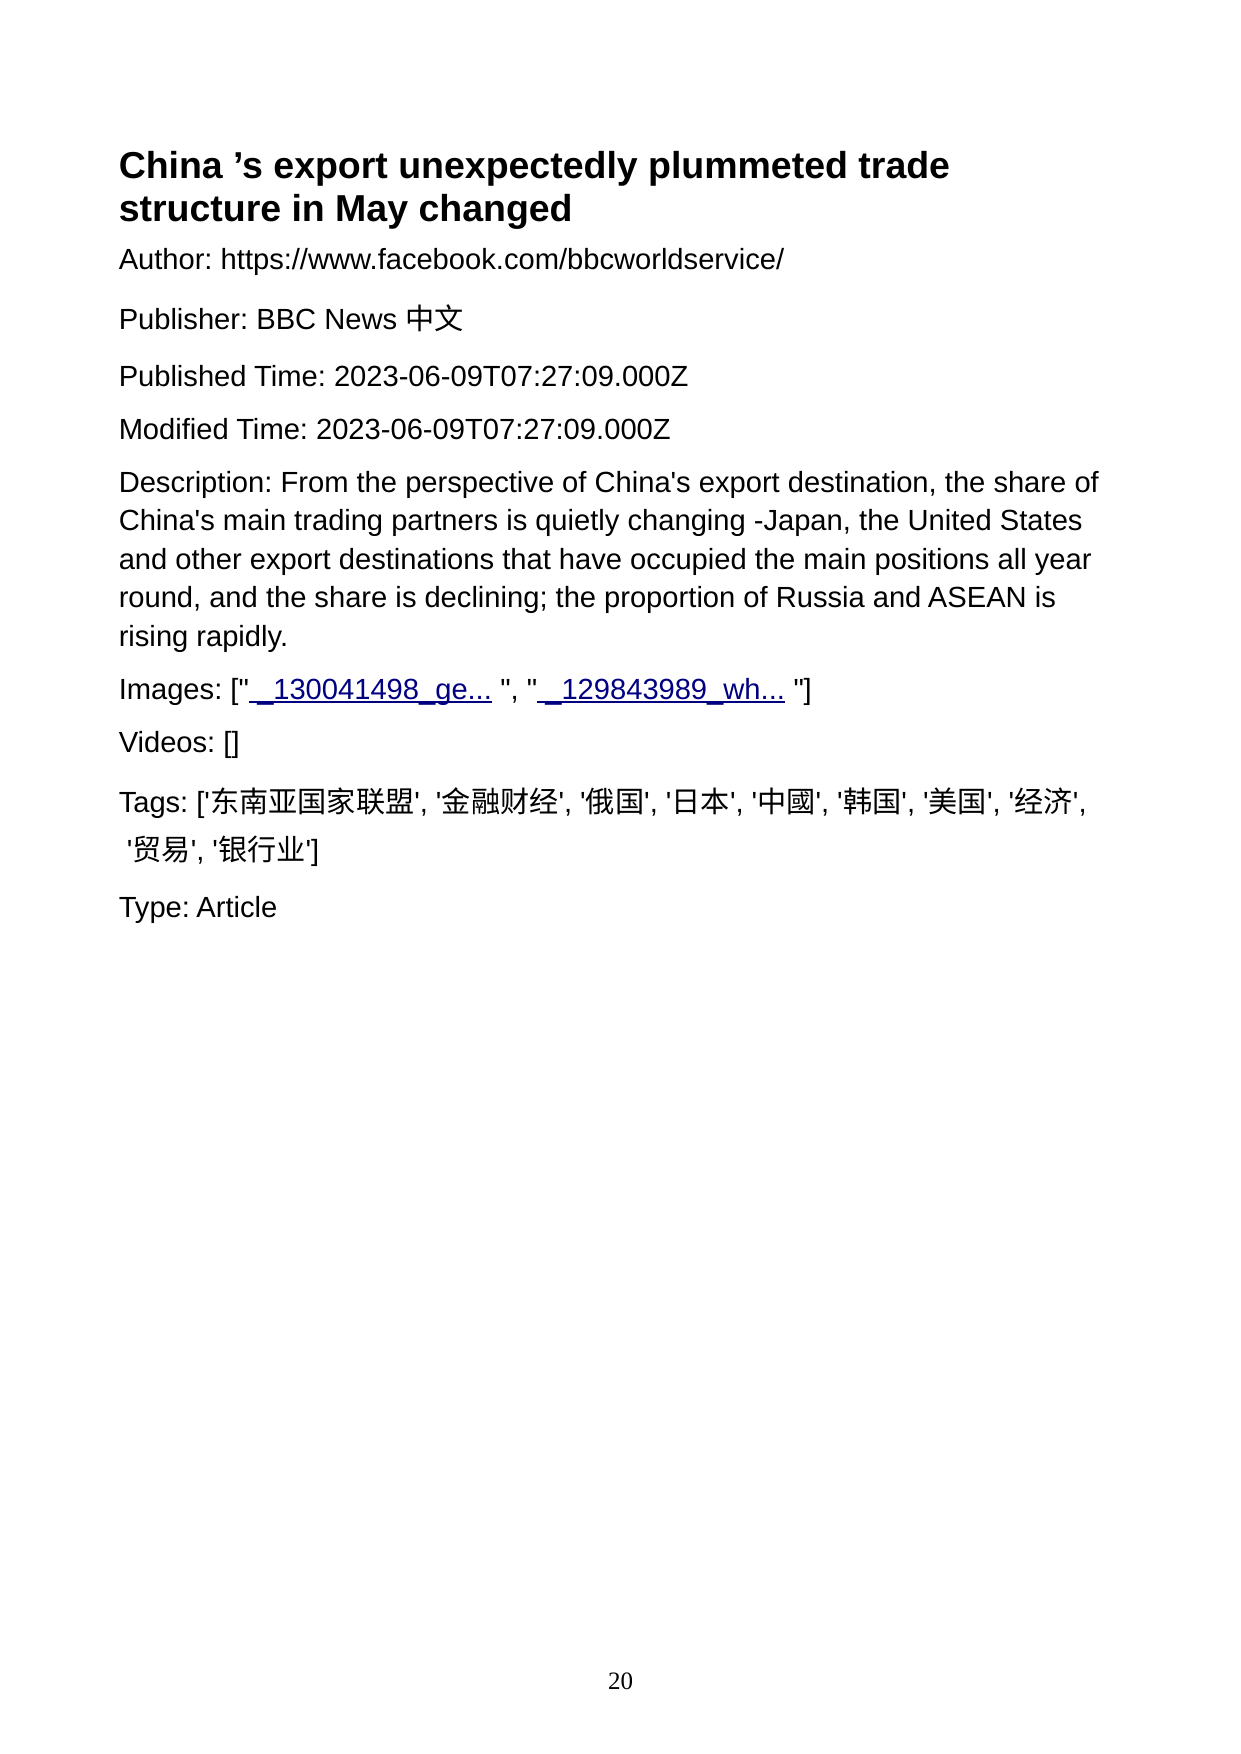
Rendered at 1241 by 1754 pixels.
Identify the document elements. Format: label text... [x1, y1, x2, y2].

text Publisher: BBC News 中文 [118, 295, 1122, 338]
text Videos: [] [118, 725, 1122, 759]
text Published Time: 2023-06-09T07:27:09.000Z [118, 358, 1122, 392]
text Images: [" _130041498_ge... ", " _129843989_wh... "] [118, 672, 1122, 706]
text Tags: ['东南亚国家联盟', '金融财经', '俄国', '日本', '中國', '韩国', '美国', '经济', '贸易', '银行业'] [118, 778, 1122, 869]
text Author: https://www.facebook.com/bbcworldservice/ [118, 242, 1122, 276]
text Type: Article [118, 890, 1122, 923]
text Description: From the perspective of China's export destination, the share of China's main trading partners is quietly changing -Japan, the United States and other export destinations that have occupied the main positions all year round, and the share is declining; the proportion of Russia and ASEAN is rising rapidly. [118, 465, 1122, 652]
subtitle China ’s export unexpectedly plummeted trade structure in May changed [118, 143, 1122, 230]
text Modified Time: 2023-06-09T07:27:09.000Z [118, 412, 1122, 445]
